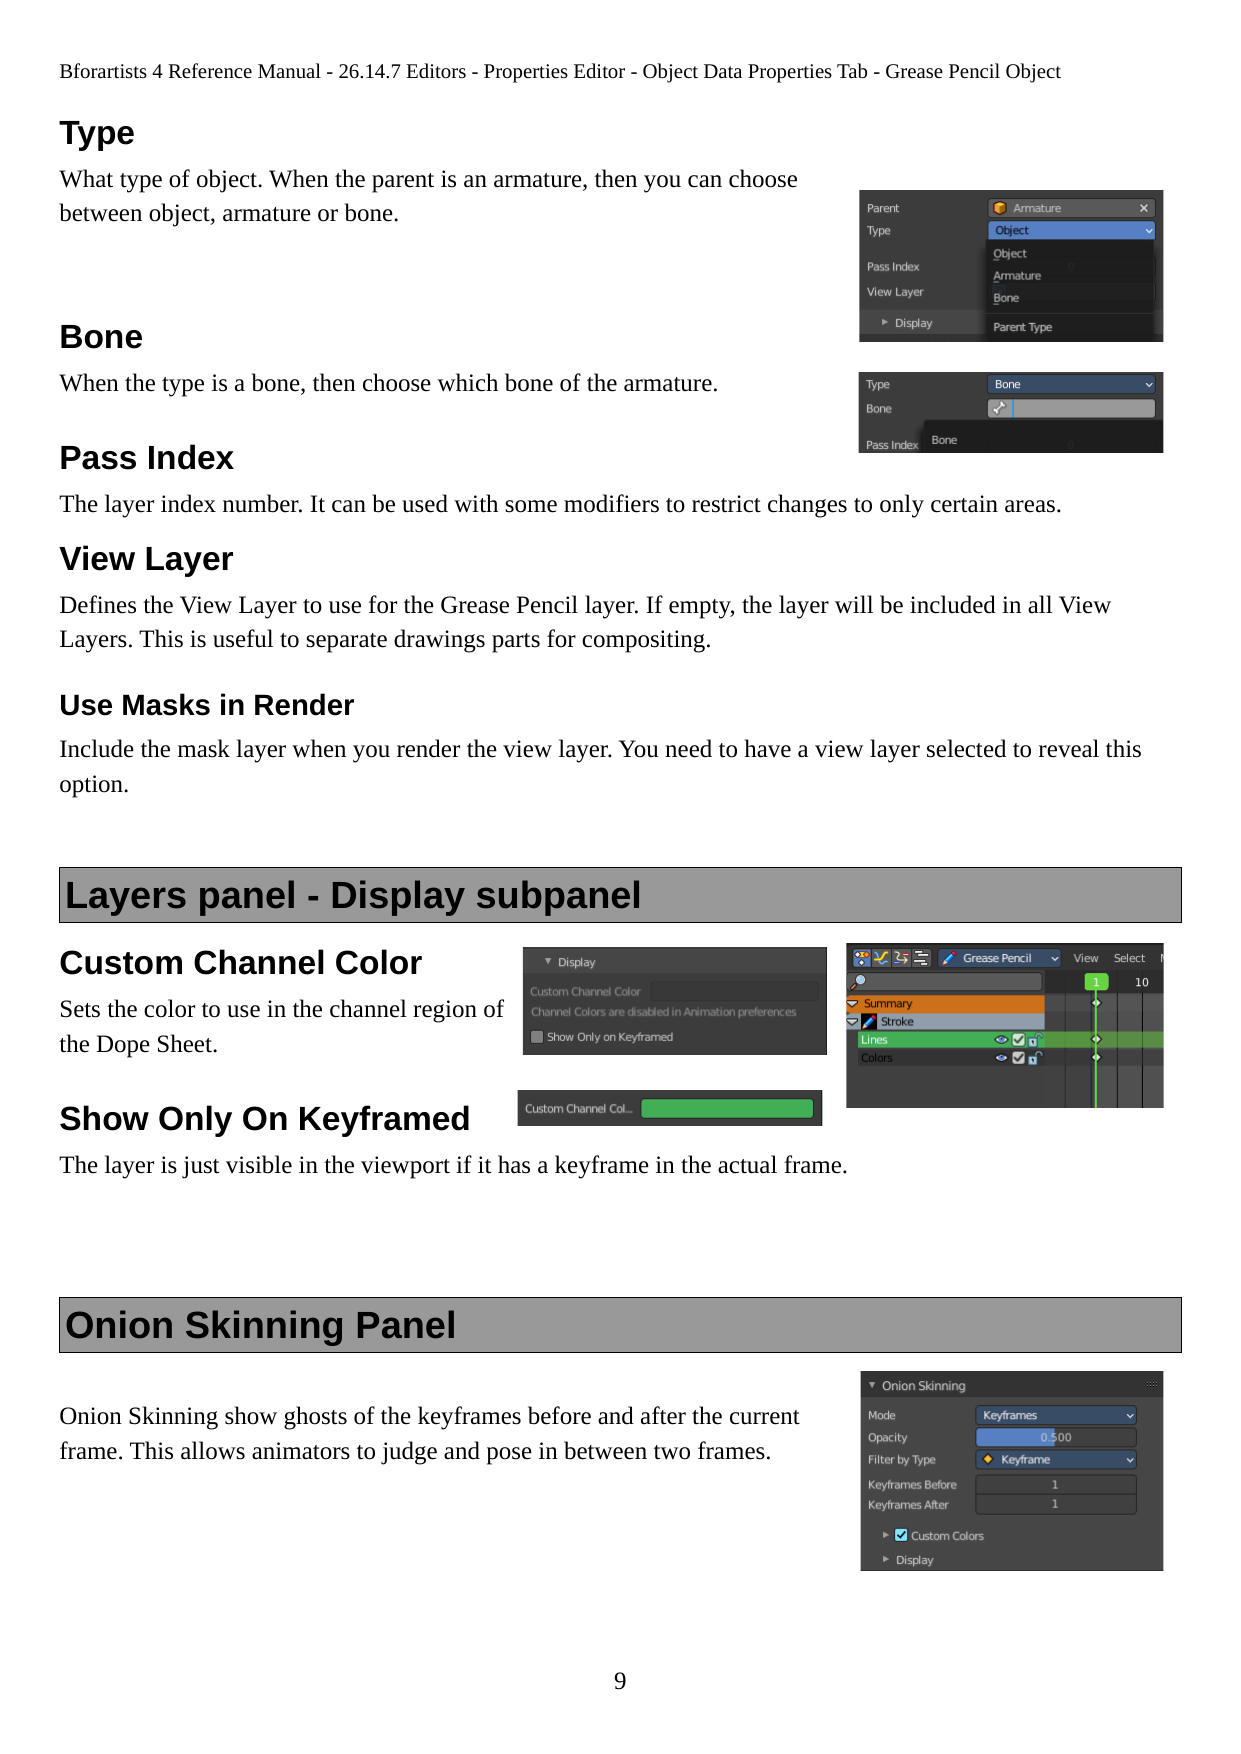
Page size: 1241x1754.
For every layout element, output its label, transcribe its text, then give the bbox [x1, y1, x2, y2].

picture [858, 372, 1164, 453]
subtitle View Layer [59, 539, 1181, 578]
text Onion Skinning show ghosts of the keyframes before and after the current frame. This allows animators to judge and pose in between two frames. [59, 1401, 860, 1465]
text When the type is a bone, then choose which bone of the armature. [59, 368, 1181, 397]
table_header Onion Skinning Panel [60, 1298, 1181, 1352]
subtitle Type [59, 113, 1181, 151]
picture [522, 947, 827, 1055]
text What type of object. When the parent is an armature, then you can choose between object, armature or bone. [59, 164, 1181, 227]
text Sets the color to use in the channel region of the Dope Sheet. [59, 994, 846, 1058]
picture [517, 1090, 823, 1126]
picture [846, 943, 1164, 1108]
table_header Layers panel - Display subpanel [60, 868, 1181, 922]
subtitle Custom Channel Color [59, 943, 846, 982]
text The layer is just visible in the viewport if it has a keyframe in the actual frame. [59, 1150, 1181, 1179]
subtitle Pass Index [59, 438, 1181, 477]
subtitle Use Masks in Render [59, 688, 1181, 722]
subtitle Show Only On Keyframed [59, 1099, 1181, 1137]
text Include the mask layer when you render the view layer. You need to have a view layer selected to reveal this option. [59, 734, 1181, 798]
picture [860, 1371, 1164, 1571]
text The layer index number. It can be used with some modifiers to restrict changes to only certain areas. [59, 489, 1181, 518]
text Defines the View Layer to use for the Grease Pencil layer. If empty, the layer will be included in all View Layers. This is useful to separate drawings parts for compositing. [59, 590, 1181, 653]
picture [859, 190, 1164, 342]
subtitle Bone [59, 317, 1181, 356]
subtitle [1164, 943, 1181, 982]
